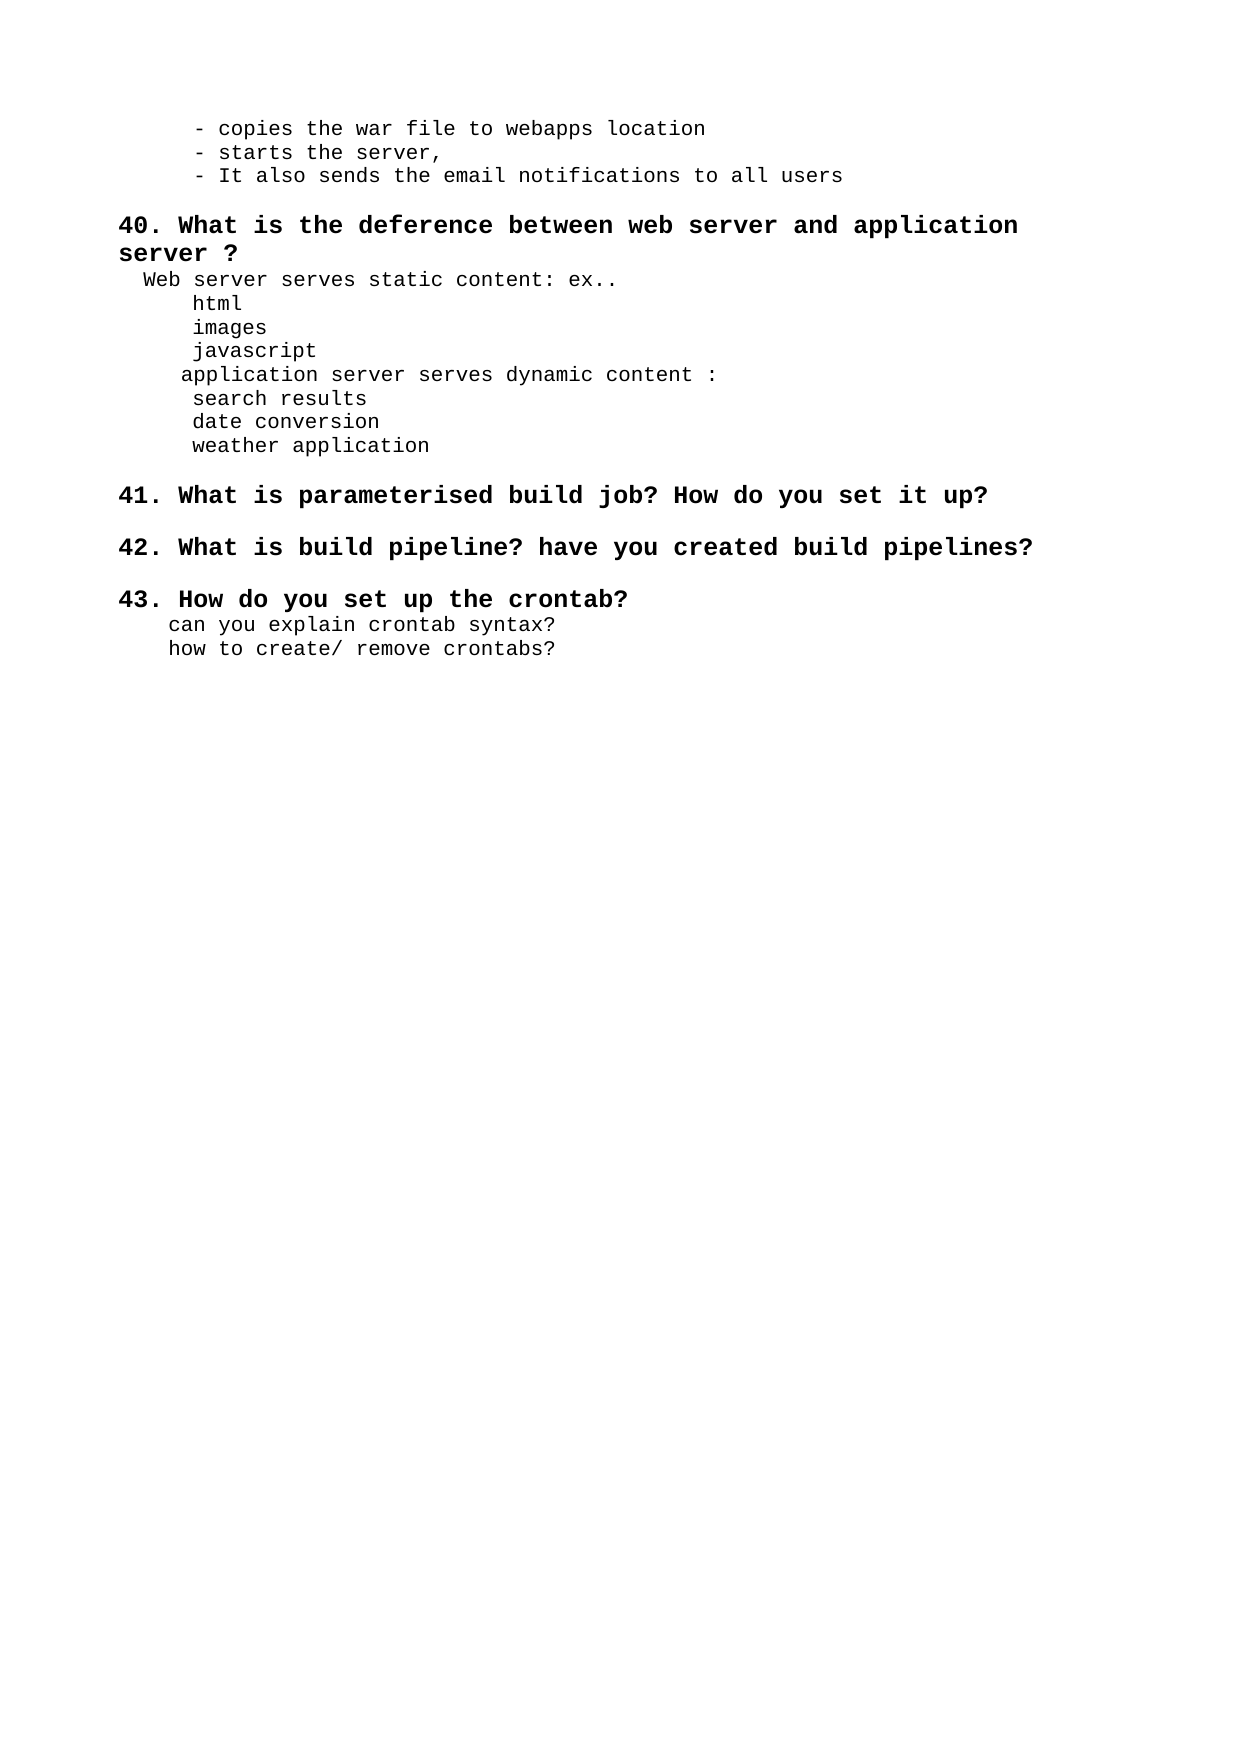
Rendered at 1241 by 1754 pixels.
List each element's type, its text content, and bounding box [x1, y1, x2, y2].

text 42. What is build pipeline? have you created build pipelines? [118, 534, 1122, 562]
text search results [118, 388, 1122, 411]
text 40. What is the deference between web server and application server ? [118, 213, 1122, 269]
text - copies the war file to webapps location [118, 118, 1122, 142]
text can you explain crontab syntax? [118, 614, 1122, 638]
text application server serves dynamic content : [118, 364, 1122, 388]
text html [118, 293, 1122, 317]
text - starts the server, [118, 142, 1122, 165]
text javascript [118, 340, 1122, 364]
text 43. How do you set up the crontab? [118, 586, 1122, 614]
text 41. What is parameterised build job? How do you set it up? [118, 482, 1122, 511]
text - It also sends the email notifications to all users [118, 165, 1122, 189]
text images [118, 317, 1122, 340]
text how to create/ remove crontabs? [118, 638, 1122, 662]
text Web server serves static content: ex.. [118, 269, 1122, 293]
text weather application [118, 435, 1122, 458]
text date conversion [118, 411, 1122, 435]
